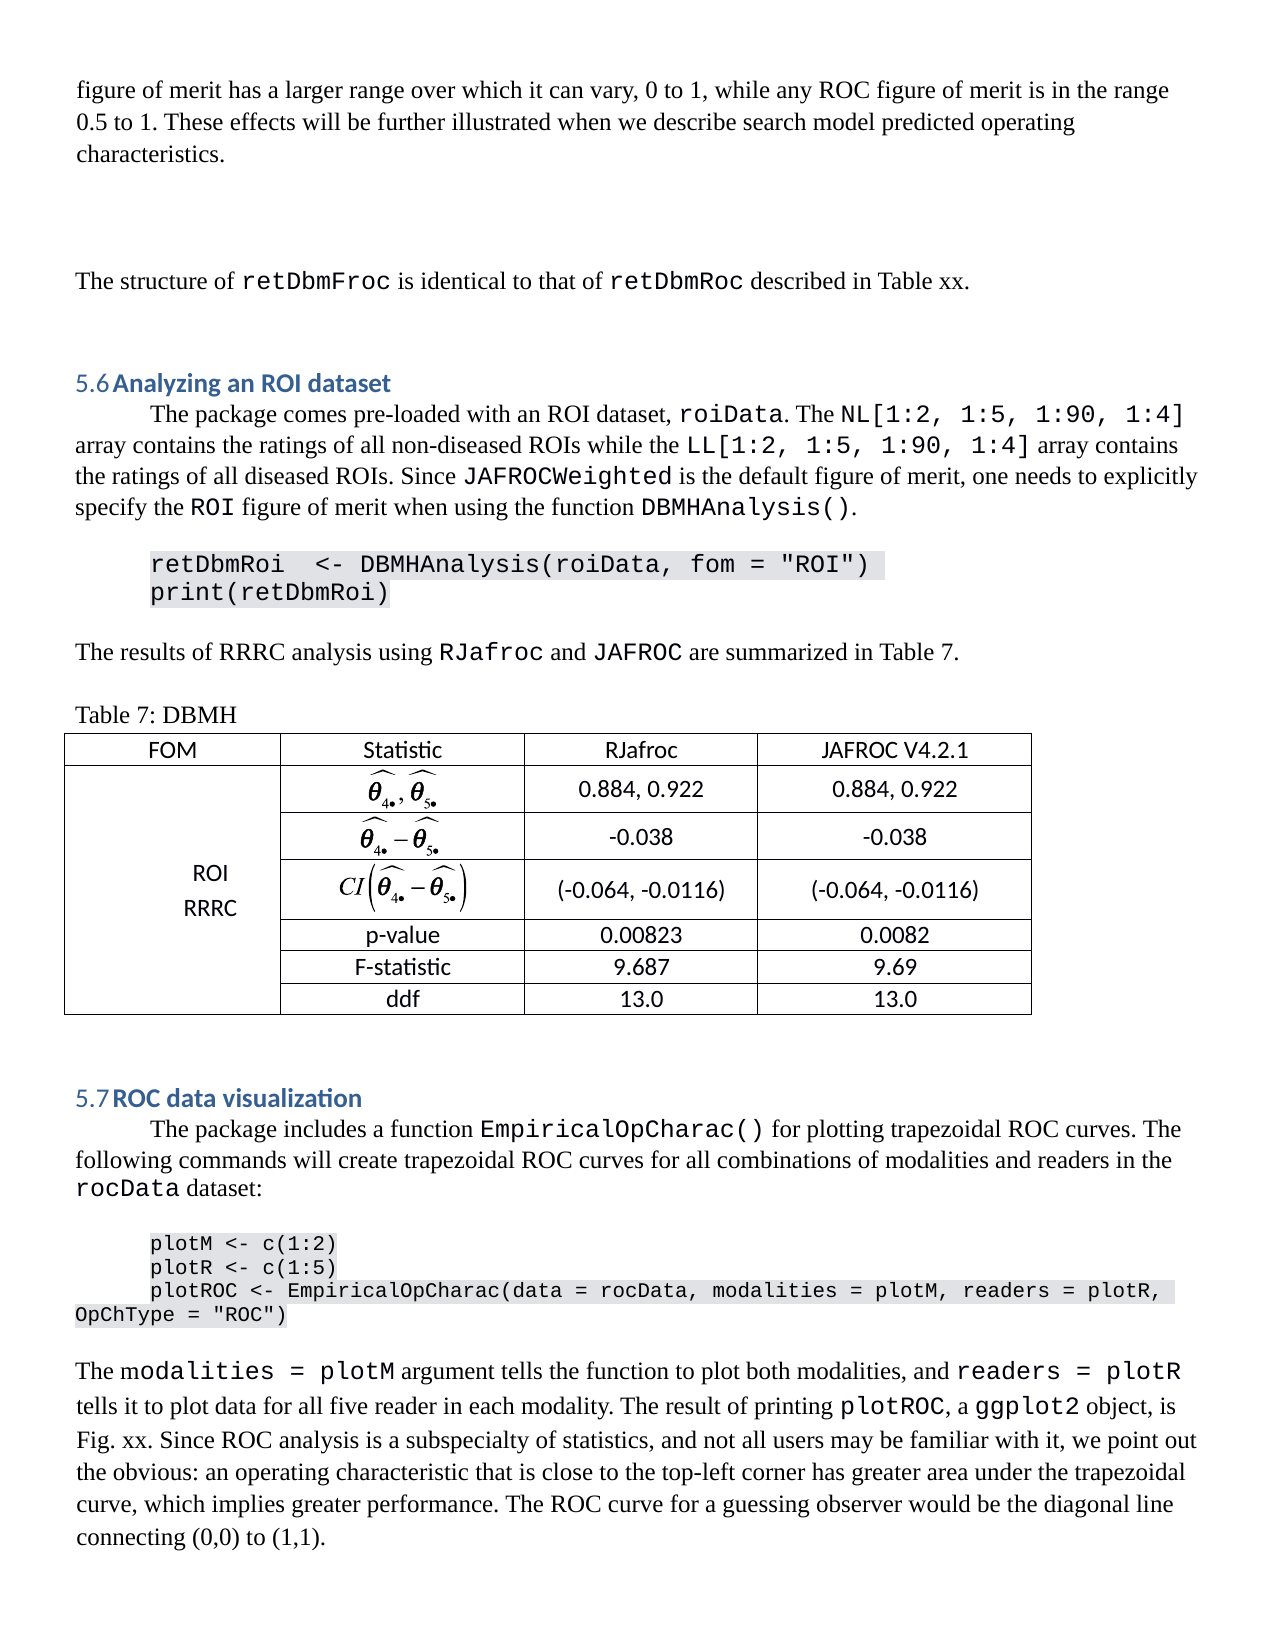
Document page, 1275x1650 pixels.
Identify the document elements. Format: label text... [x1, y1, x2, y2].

text The package includes a function EmpiricalOpCharac() for plotting trapezoidal ROC curves. The following commands will create trapezoidal ROC curves for all combinations of modalities and readers in the rocData dataset: [75, 1114, 1200, 1204]
text retDbmRoi <- DBMHAnalysis(roiData, fom = "ROI") [75, 551, 150, 580]
table_cell p-value [281, 920, 524, 950]
table_cell [281, 860, 524, 918]
table_cell 0.884, 0.922 [525, 766, 757, 812]
text Table 7: DBMH [75, 701, 1200, 729]
table_cell 13.0 [525, 984, 757, 1014]
table_cell 13.0 [758, 984, 1031, 1014]
text The results of RRRC analysis using RJafroc and JAFROC are summarized in Table 7. [75, 637, 1200, 668]
table_header JAFROC V4.2.1 [758, 734, 1031, 765]
subtitle Analyzing an ROI dataset [75, 366, 1200, 399]
text The modalities = plotM argument tells the function to plot both modalities, and readers = plotR tells it to plot data for all five reader in each modality. The result of printing plotROC, a ggplot2 object, is Fig. xx. Since ROC analysis is a subspecialty of statistics, and not all users may be familiar with it, we point out the obvious: an operating characteristic that is close to the top-left corner has greater area under the trapezoidal curve, which implies greater performance. The ROC curve for a guessing observer would be the diagonal line connecting (0,0) to (1,1). [75, 1356, 1200, 1550]
table_cell 0.0082 [758, 920, 1031, 950]
table_cell ROI RRRC [65, 766, 280, 1014]
text plotROC <- EmpiricalOpCharac(data = rocData, modalities = plotM, readers = plotR, OpChType = "ROC") [287, 1280, 1200, 1328]
table_cell [281, 766, 524, 812]
text print(retDbmRoi) [390, 580, 1200, 608]
text plotM <- c(1:2) [337, 1233, 1200, 1257]
table_header FOM [65, 734, 280, 765]
text The structure of retDbmFroc is identical to that of retDbmRoc described in Table xx. [75, 266, 1200, 297]
table_cell 9.69 [758, 951, 1031, 982]
text The package comes pre-loaded with an ROI dataset, roiData. The NL[1:2, 1:5, 1:90, 1:4] array contains the ratings of all non-diseased ROIs while the LL[1:2, 1:5, 1:90, 1:4] array contains the ratings of all diseased ROIs. Since JAFROCWeighted is the default figure of merit, one needs to explicitly specify the ROI figure of merit when using the function DBMHAnalysis(). [75, 399, 1200, 523]
text print(retDbmRoi) [75, 580, 150, 608]
table_header RJafroc [525, 734, 757, 765]
table_cell (-0.064, -0.0116) [525, 860, 757, 918]
table_cell -0.038 [758, 813, 1031, 859]
text figure of merit has a larger range over which it can vary, 0 to 1, while any ROC figure of merit is in the range 0.5 to 1. These effects will be further illustrated when we describe search model predicted operating characteristics. [75, 75, 1200, 168]
table_cell F-statistic [281, 951, 524, 982]
table_cell 0.884, 0.922 [758, 766, 1031, 812]
text retDbmRoi <- DBMHAnalysis(roiData, fom = "ROI") [885, 551, 1200, 580]
table_header Statistic [281, 734, 524, 765]
table_cell [281, 813, 524, 859]
text plotM <- c(1:2) [75, 1233, 150, 1257]
text plotR <- c(1:5) [337, 1257, 1200, 1280]
table_cell 9.687 [525, 951, 757, 982]
table_cell 0.00823 [525, 920, 757, 950]
table_cell ddf [281, 984, 524, 1014]
table_cell -0.038 [525, 813, 757, 859]
text plotR <- c(1:5) [75, 1257, 150, 1280]
subtitle ROC data visualization [75, 1081, 1200, 1114]
table_cell (-0.064, -0.0116) [758, 860, 1031, 918]
